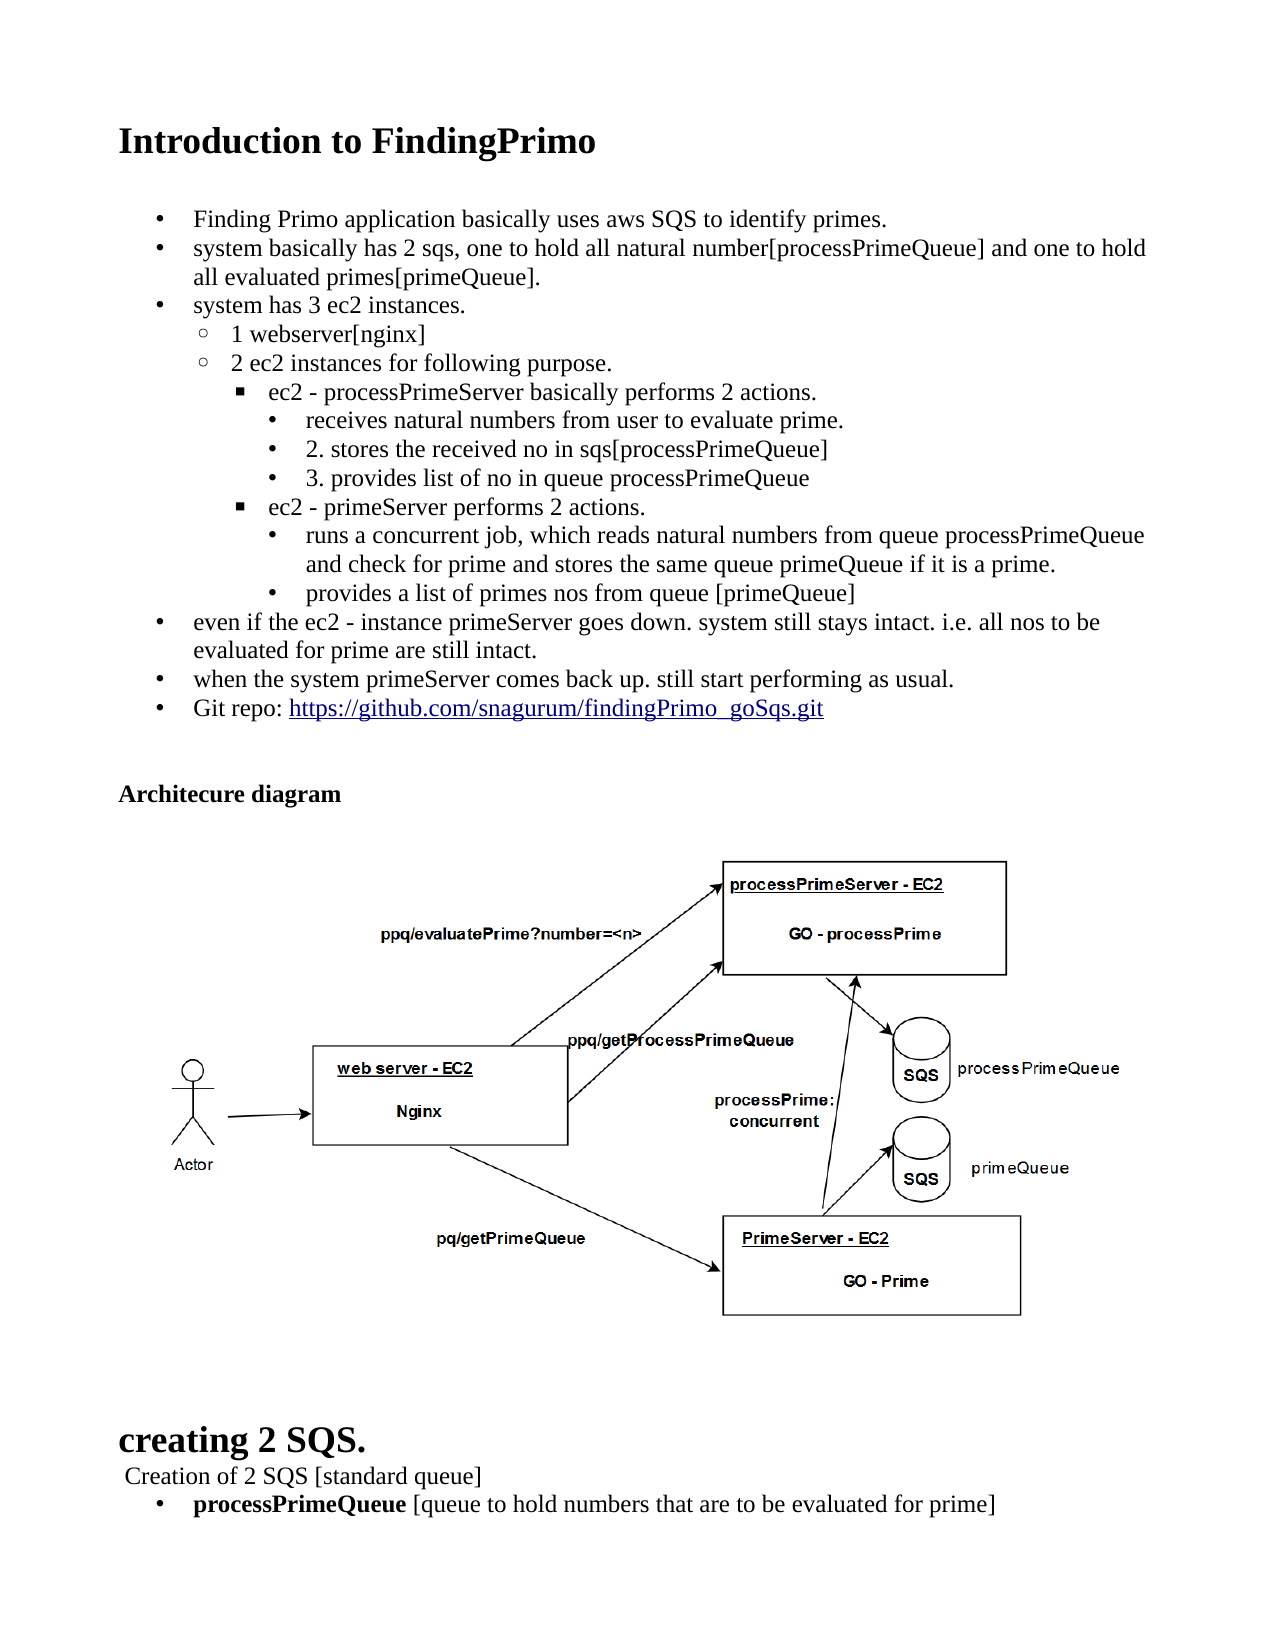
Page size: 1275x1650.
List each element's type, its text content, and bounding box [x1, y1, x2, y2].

list ec2 - processPrimeServer basically performs 2 actions. [231, 377, 1157, 406]
list runs a concurrent job, which reads natural numbers from queue processPrimeQueue and check for prime and stores the same queue primeQueue if it is a prime. [268, 521, 1157, 578]
list provides a list of primes nos from queue [primeQueue] [268, 578, 1157, 607]
list 2 ec2 instances for following purpose. [193, 348, 1157, 377]
list processPrimeQueue [queue to hold numbers that are to be evaluated for prime] [156, 1489, 1157, 1518]
picture [118, 808, 1157, 1361]
list when the system primeServer comes back up. still start performing as usual. [156, 664, 1157, 693]
text Architecure diagram [118, 779, 1157, 808]
text Introduction to FindingPrimo [118, 118, 1157, 161]
list 2. stores the received no in sqs[processPrimeQueue] [268, 434, 1157, 463]
list 3. provides list of no in queue processPrimeQueue [268, 463, 1157, 492]
list system has 3 ec2 instances. [156, 291, 1157, 319]
list receives natural numbers from user to evaluate prime. [268, 406, 1157, 434]
list system basically has 2 sqs, one to hold all natural number[processPrimeQueue] and one to hold all evaluated primes[primeQueue]. [156, 233, 1157, 291]
list even if the ec2 - instance primeServer goes down. system still stays intact. i.e. all nos to be evaluated for prime are still intact. [156, 607, 1157, 664]
list 1 webserver[nginx] [193, 319, 1157, 348]
list Git repo: https://github.com/snagurum/findingPrimo_goSqs.git [156, 693, 1157, 722]
list ec2 - primeServer performs 2 actions. [231, 492, 1157, 521]
text Creation of 2 SQS [standard queue] [118, 1461, 1157, 1489]
list Finding Primo application basically uses aws SQS to identify primes. [156, 204, 1157, 233]
text creating 2 SQS. [118, 1418, 1157, 1461]
